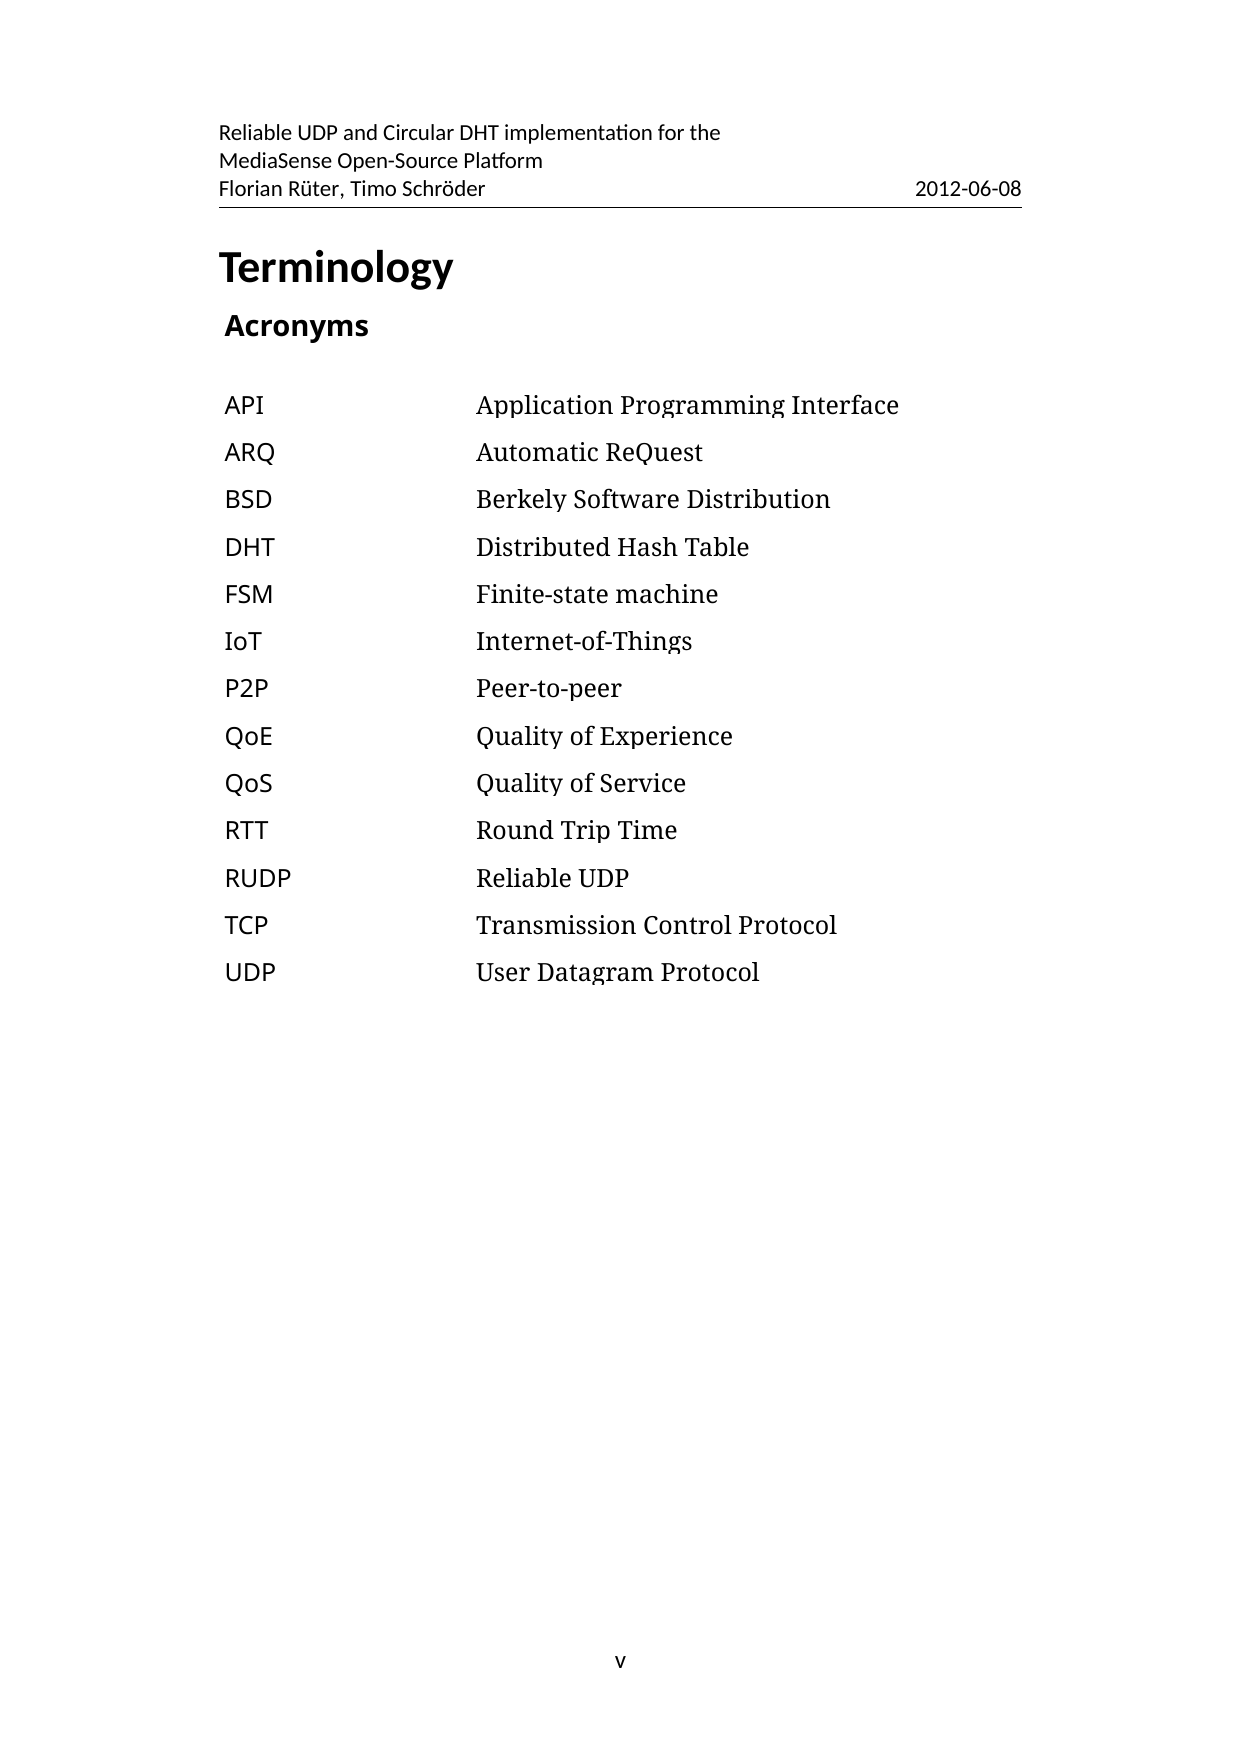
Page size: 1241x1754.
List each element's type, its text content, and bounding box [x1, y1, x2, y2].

table_cell QoS [219, 754, 470, 801]
table_cell Transmission Control Protocol [470, 896, 1022, 943]
table_cell User Datagram Protocol [470, 943, 1022, 990]
table_cell Quality of Service [470, 754, 1022, 801]
table_cell Internet-of-Things [470, 612, 1022, 659]
table_cell Distributed Hash Table [470, 518, 1022, 565]
table_cell Automatic ReQuest [470, 423, 1022, 470]
table_cell RUDP [219, 849, 470, 896]
table_cell P2P [219, 659, 470, 707]
table_cell TCP [219, 896, 470, 943]
table_cell UDP [219, 943, 470, 990]
table_cell Berkely Software Distribution [470, 470, 1022, 517]
table_cell Round Trip Time [470, 801, 1022, 848]
table_cell DHT [219, 518, 470, 565]
table_cell Finite-state machine [470, 565, 1022, 612]
table_cell QoE [219, 707, 470, 754]
table_cell Quality of Experience [470, 707, 1022, 754]
subtitle Terminology [218, 238, 1022, 294]
table_cell RTT [219, 801, 470, 848]
table_cell Application Programming Interface [470, 376, 1022, 423]
table_cell API [219, 376, 470, 423]
table_cell Reliable UDP [470, 849, 1022, 896]
table_cell IoT [219, 612, 470, 659]
table_cell FSM [219, 565, 470, 612]
table_header Acronyms [219, 294, 1022, 376]
table_cell ARQ [219, 423, 470, 470]
table_cell BSD [219, 470, 470, 517]
table_cell Peer-to-peer [470, 659, 1022, 707]
